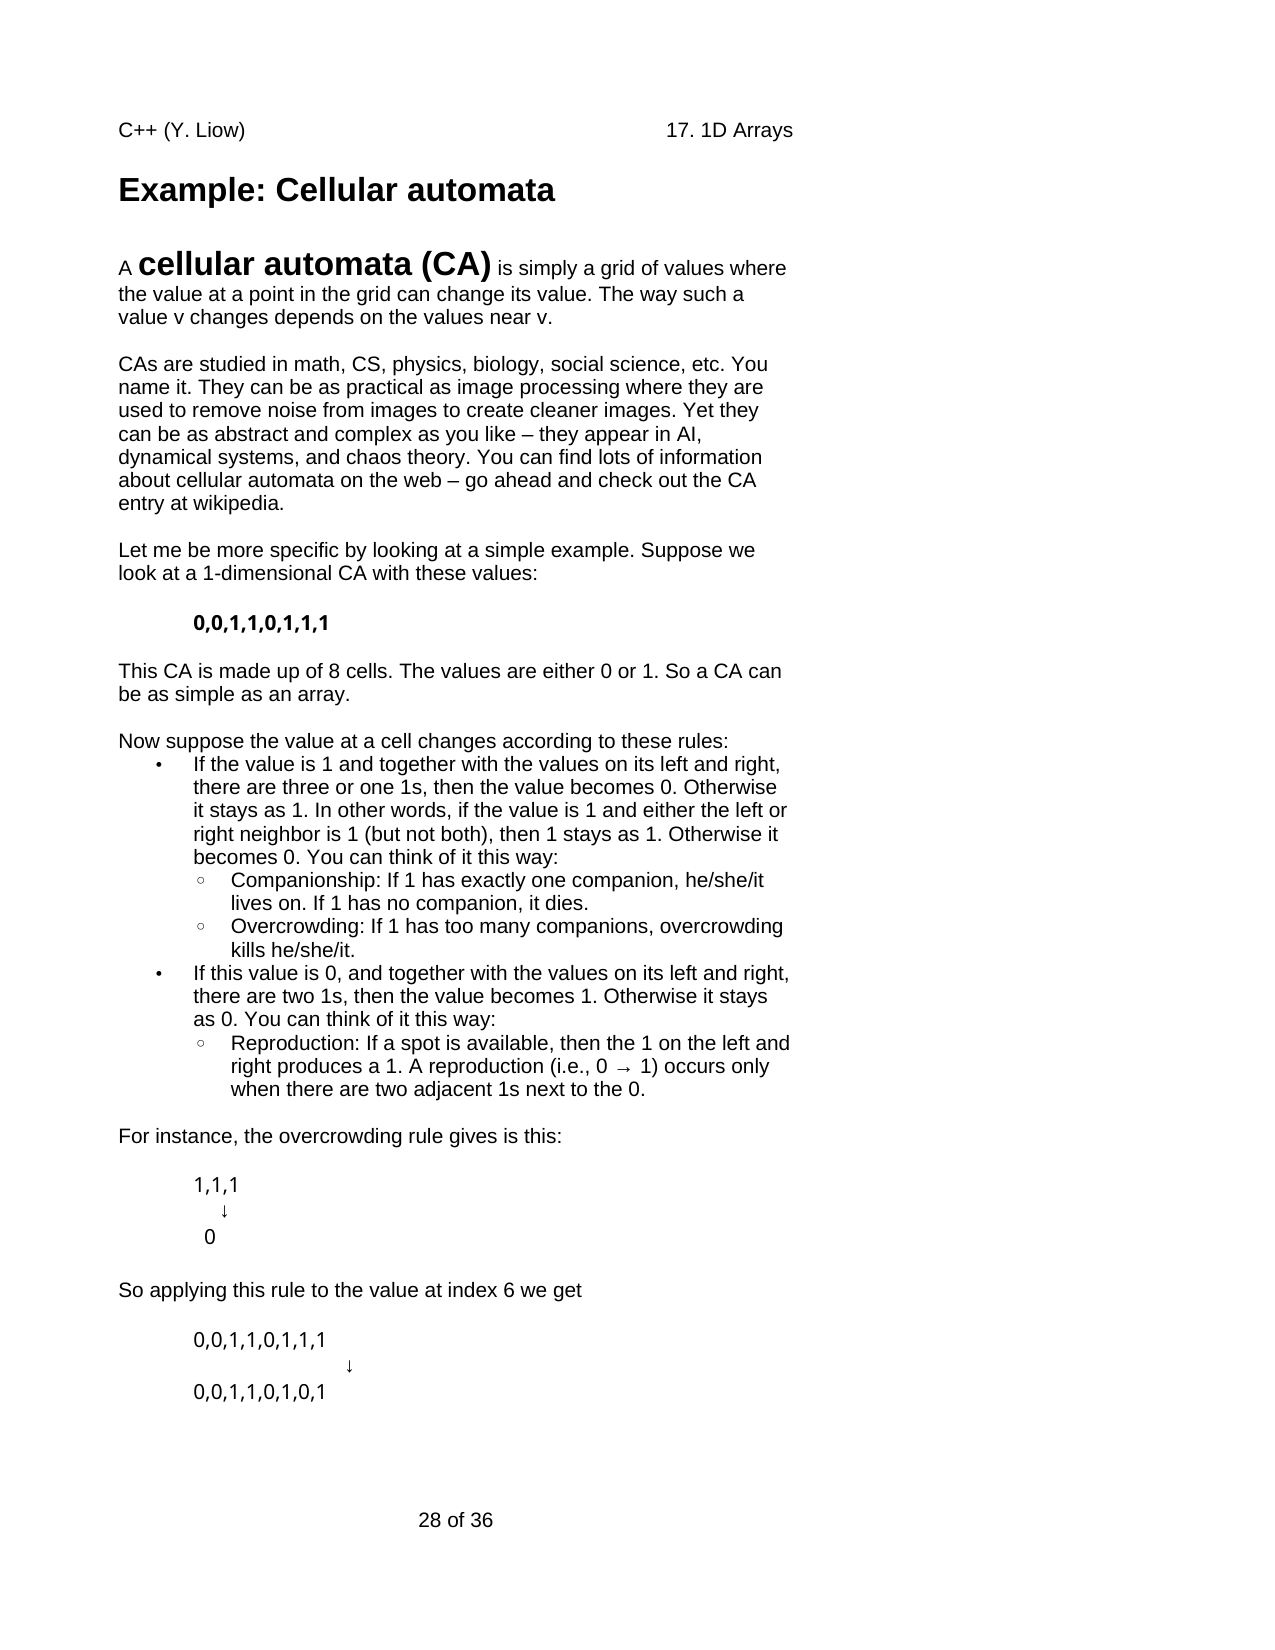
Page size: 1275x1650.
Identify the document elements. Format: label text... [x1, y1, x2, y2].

text A cellular automata (CA) is simply a grid of values where the value at a point in the grid can change its value. The way such a value v changes depends on the values near v. [118, 245, 793, 329]
text For instance, the overcrowding rule gives is this: [118, 1124, 793, 1147]
list Companionship: If 1 has exactly one companion, he/she/it lives on. If 1 has no companion, it dies. [193, 869, 793, 915]
text 0,0,1,1,0,1,0,1 [118, 1377, 793, 1406]
text CAs are studied in math, CS, physics, biology, social science, etc. You name it. They can be as practical as image processing where they are used to remove noise from images to create cleaner images. Yet they can be as abstract and complex as you like – they appear in AI, dynamical systems, and chaos theory. You can find lots of information about cellular automata on the web – go ahead and check out the CA entry at wikipedia. [118, 352, 793, 515]
text So applying this rule to the value at index 6 we get [118, 1279, 793, 1302]
text This CA is made up of 8 cells. The values are either 0 or 1. So a CA can be as simple as an array. [118, 659, 793, 706]
text 0,0,1,1,0,1,1,1 [118, 1326, 793, 1354]
text 0,0,1,1,0,1,1,1 [118, 608, 793, 636]
text 0 [118, 1222, 793, 1251]
list Reproduction: If a spot is available, then the 1 on the left and right produces a 1. A reproduction (i.e., 0 → 1) occurs only when there are two adjacent 1s next to the 0. [193, 1031, 793, 1101]
text Example: Cellular automata [118, 171, 793, 208]
list If the value is 1 and together with the values on its left and right, there are three or one 1s, then the value becomes 0. Otherwise it stays as 1. In other words, if the value is 1 and either the left or right neighbor is 1 (but not both), then 1 stays as 1. Otherwise it becomes 0. You can think of it this way: [156, 752, 793, 869]
text Let me be more specific by looking at a simple example. Suppose we look at a 1-dimensional CA with these values: [118, 538, 793, 585]
list Overcrowding: If 1 has too many companions, overcrowding kills he/she/it. [193, 915, 793, 962]
list If this value is 0, and together with the values on its left and right, there are two 1s, then the value becomes 1. Otherwise it stays as 0. You can think of it this way: [156, 962, 793, 1031]
text ↓ [118, 1354, 793, 1377]
text Now suppose the value at a cell changes according to these rules: [118, 729, 793, 752]
text ↓ [118, 1199, 793, 1222]
text 1,1,1 [118, 1171, 793, 1199]
